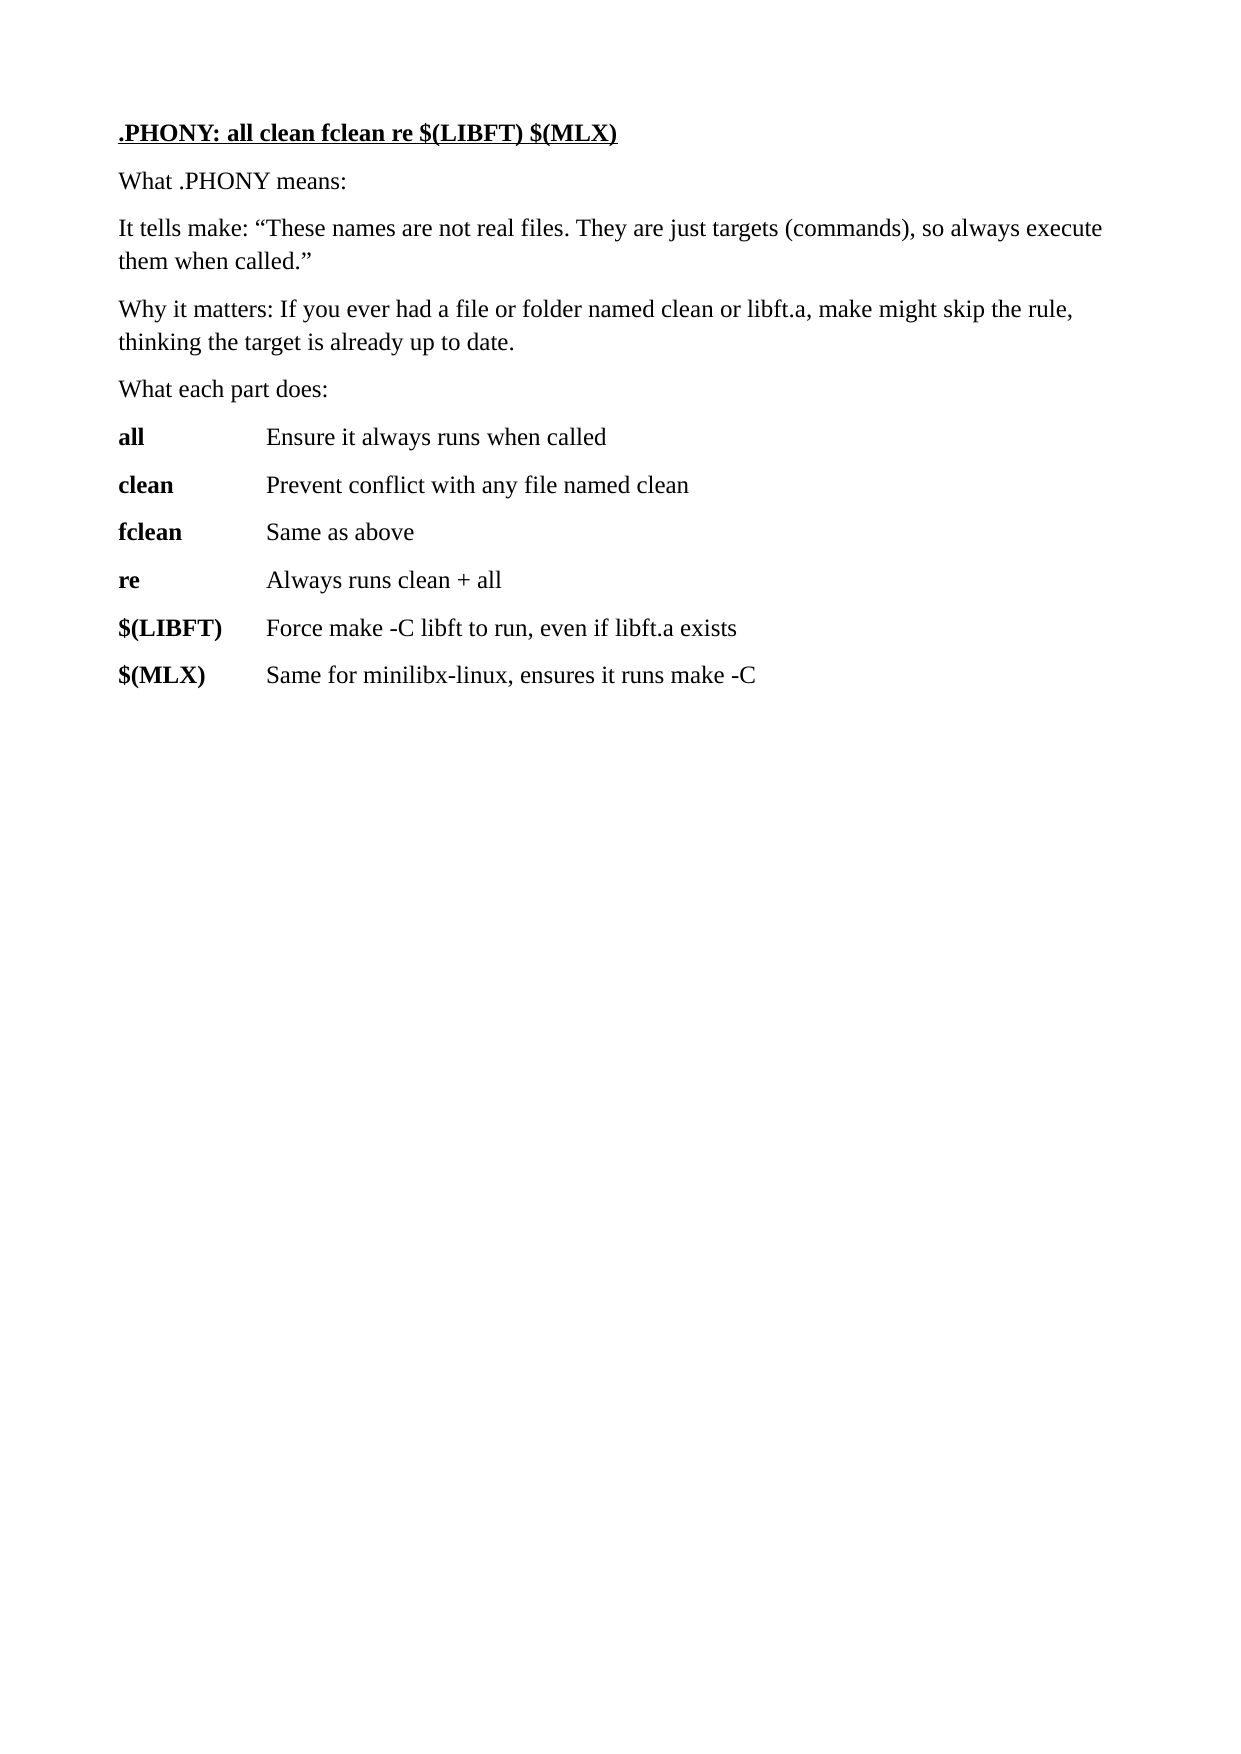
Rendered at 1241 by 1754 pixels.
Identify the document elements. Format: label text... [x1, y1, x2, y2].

text clean Prevent conflict with any file named clean [118, 470, 1122, 498]
text $(LIBFT) Force make -C libft to run, even if libft.a exists [118, 613, 1122, 641]
text all Ensure it always runs when called [118, 422, 1122, 451]
text fclean Same as above [118, 517, 1122, 546]
text .PHONY: all clean fclean re $(LIBFT) $(MLX) [118, 118, 1122, 147]
text Why it matters: If you ever had a file or folder named clean or libft.a, make might skip the rule, thinking the target is already up to date. [118, 294, 1122, 356]
text $(MLX) Same for minilibx-linux, ensures it runs make -C [118, 660, 1122, 689]
text What each part does: [118, 374, 1122, 403]
text What .PHONY means: [118, 166, 1122, 194]
text It tells make: “These names are not real files. They are just targets (commands), so always execute them when called.” [118, 213, 1122, 275]
text re Always runs clean + all [118, 565, 1122, 594]
